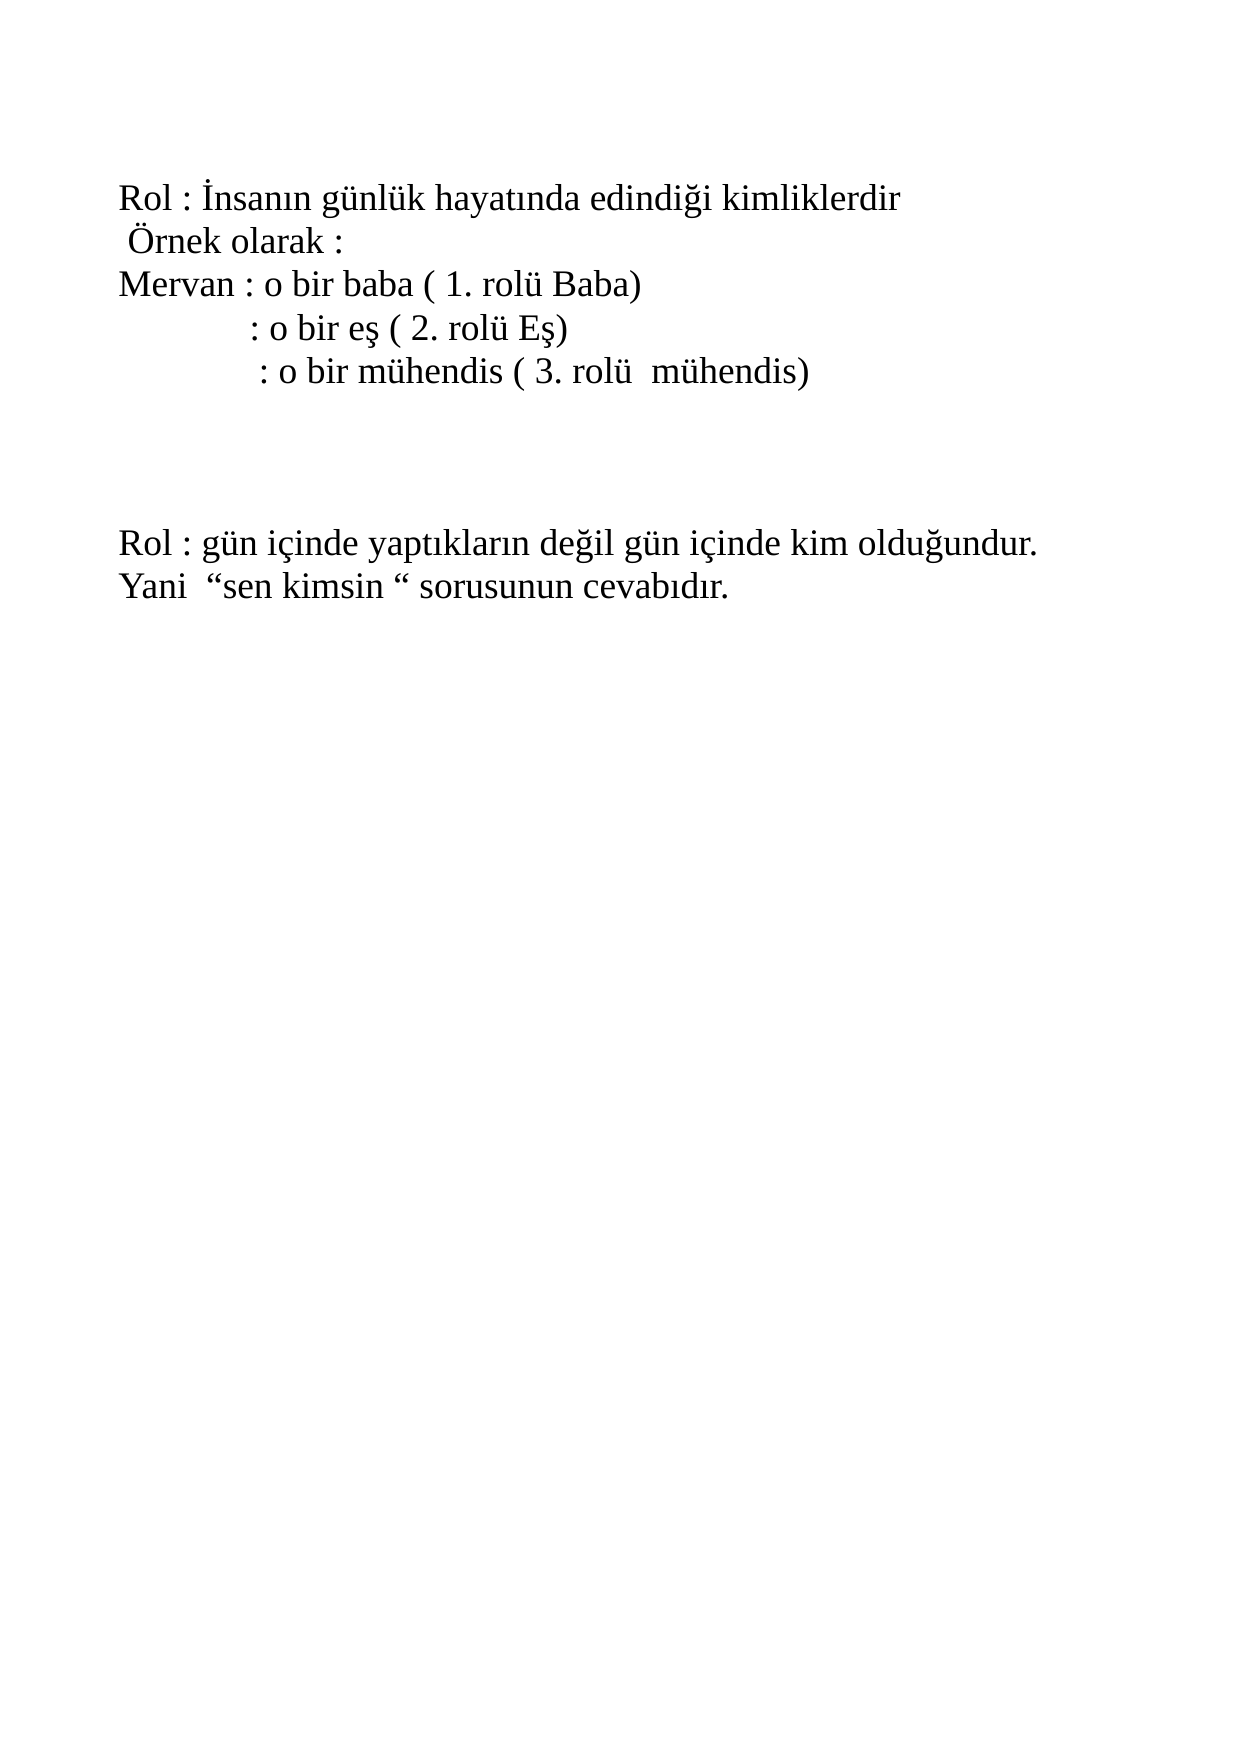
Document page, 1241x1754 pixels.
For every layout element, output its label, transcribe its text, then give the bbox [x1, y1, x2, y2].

text Yani “sen kimsin “ sorusunun cevabıdır. [118, 564, 1122, 607]
text Örnek olarak : [118, 219, 1122, 262]
text Rol : İnsanın günlük hayatında edindiği kimliklerdir [118, 176, 1122, 219]
text : o bir eş ( 2. rolü Eş) [118, 305, 1122, 348]
text : o bir mühendis ( 3. rolü mühendis) [118, 348, 1122, 391]
text Mervan : o bir baba ( 1. rolü Baba) [118, 262, 1122, 305]
text Rol : gün içinde yaptıkların değil gün içinde kim olduğundur. [118, 521, 1122, 564]
